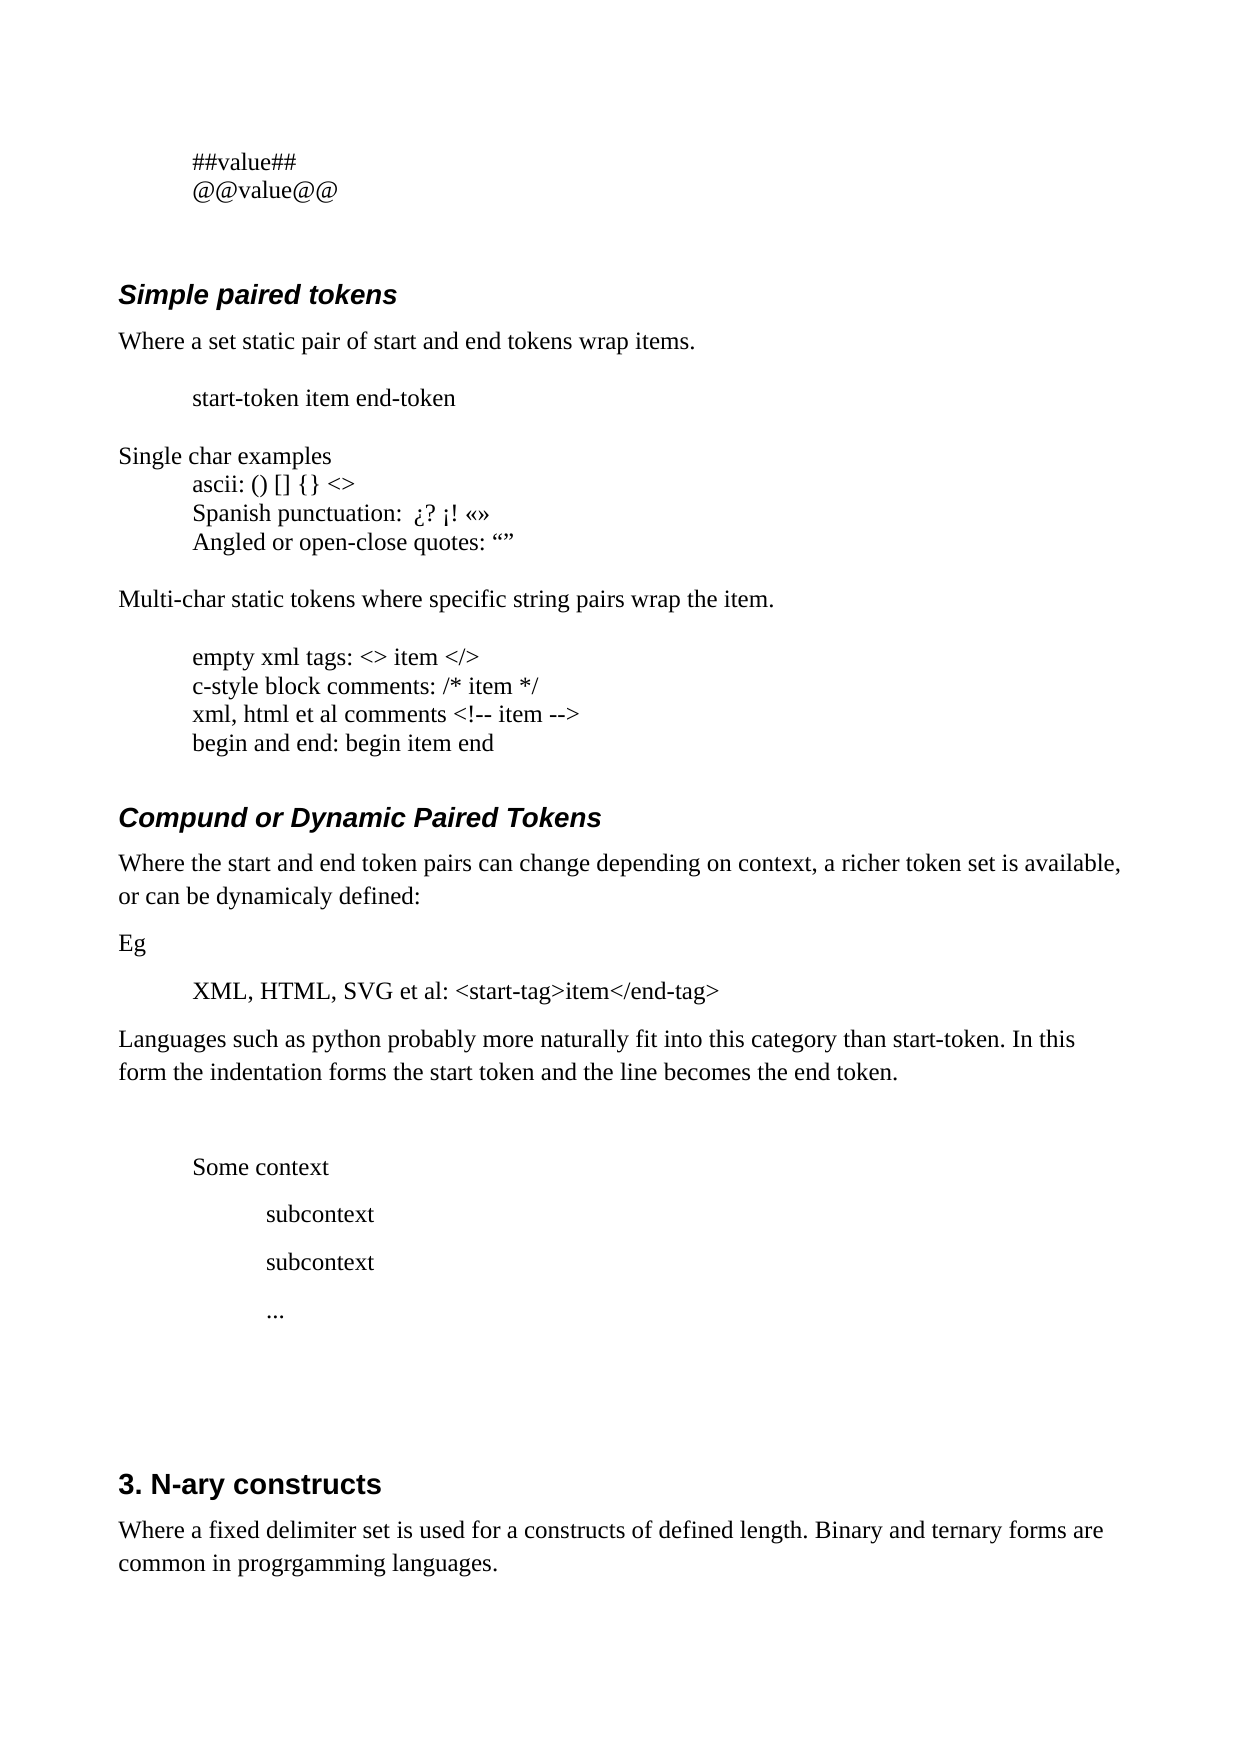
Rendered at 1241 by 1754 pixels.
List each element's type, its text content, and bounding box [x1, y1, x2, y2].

text ascii: () [] {} <> [118, 469, 1122, 498]
text Where a set static pair of start and end tokens wrap items. [118, 326, 1122, 354]
text @@value@@ [118, 176, 1122, 204]
text subcontext [118, 1247, 1122, 1276]
subtitle 3. N-ary constructs [118, 1467, 1122, 1501]
text begin and end: begin item end [118, 728, 1122, 757]
text xml, html et al comments <!-- item --> [118, 699, 1122, 728]
text Multi-char static tokens where specific string pairs wrap the item. [118, 584, 1122, 613]
subtitle Compund or Dynamic Paired Tokens [118, 801, 1122, 833]
text Spanish punctuation: ¿? ¡! «» [118, 498, 1122, 527]
text c-style block comments: /* item */ [118, 671, 1122, 699]
text subcontext [118, 1199, 1122, 1228]
text Angled or open-close quotes: “” [118, 527, 1122, 556]
text Single char examples [118, 441, 1122, 469]
text Where a fixed delimiter set is used for a constructs of defined length. Binary and ternary forms are common in progrgamming languages. [118, 1515, 1122, 1577]
text ##value## [118, 147, 1122, 176]
text Languages such as python probably more naturally fit into this category than start-token. In this form the indentation forms the start token and the line becomes the end token. [118, 1024, 1122, 1086]
text ... [118, 1295, 1122, 1323]
text empty xml tags: <> item </> [118, 642, 1122, 671]
subtitle Simple paired tokens [118, 277, 1122, 311]
text Some context [118, 1152, 1122, 1181]
text Where the start and end token pairs can change depending on context, a richer token set is available, or can be dynamicaly defined: [118, 848, 1122, 910]
text start-token item end-token [118, 383, 1122, 412]
text Eg [118, 928, 1122, 957]
text XML, HTML, SVG et al: <start-tag>item</end-tag> [118, 976, 1122, 1005]
